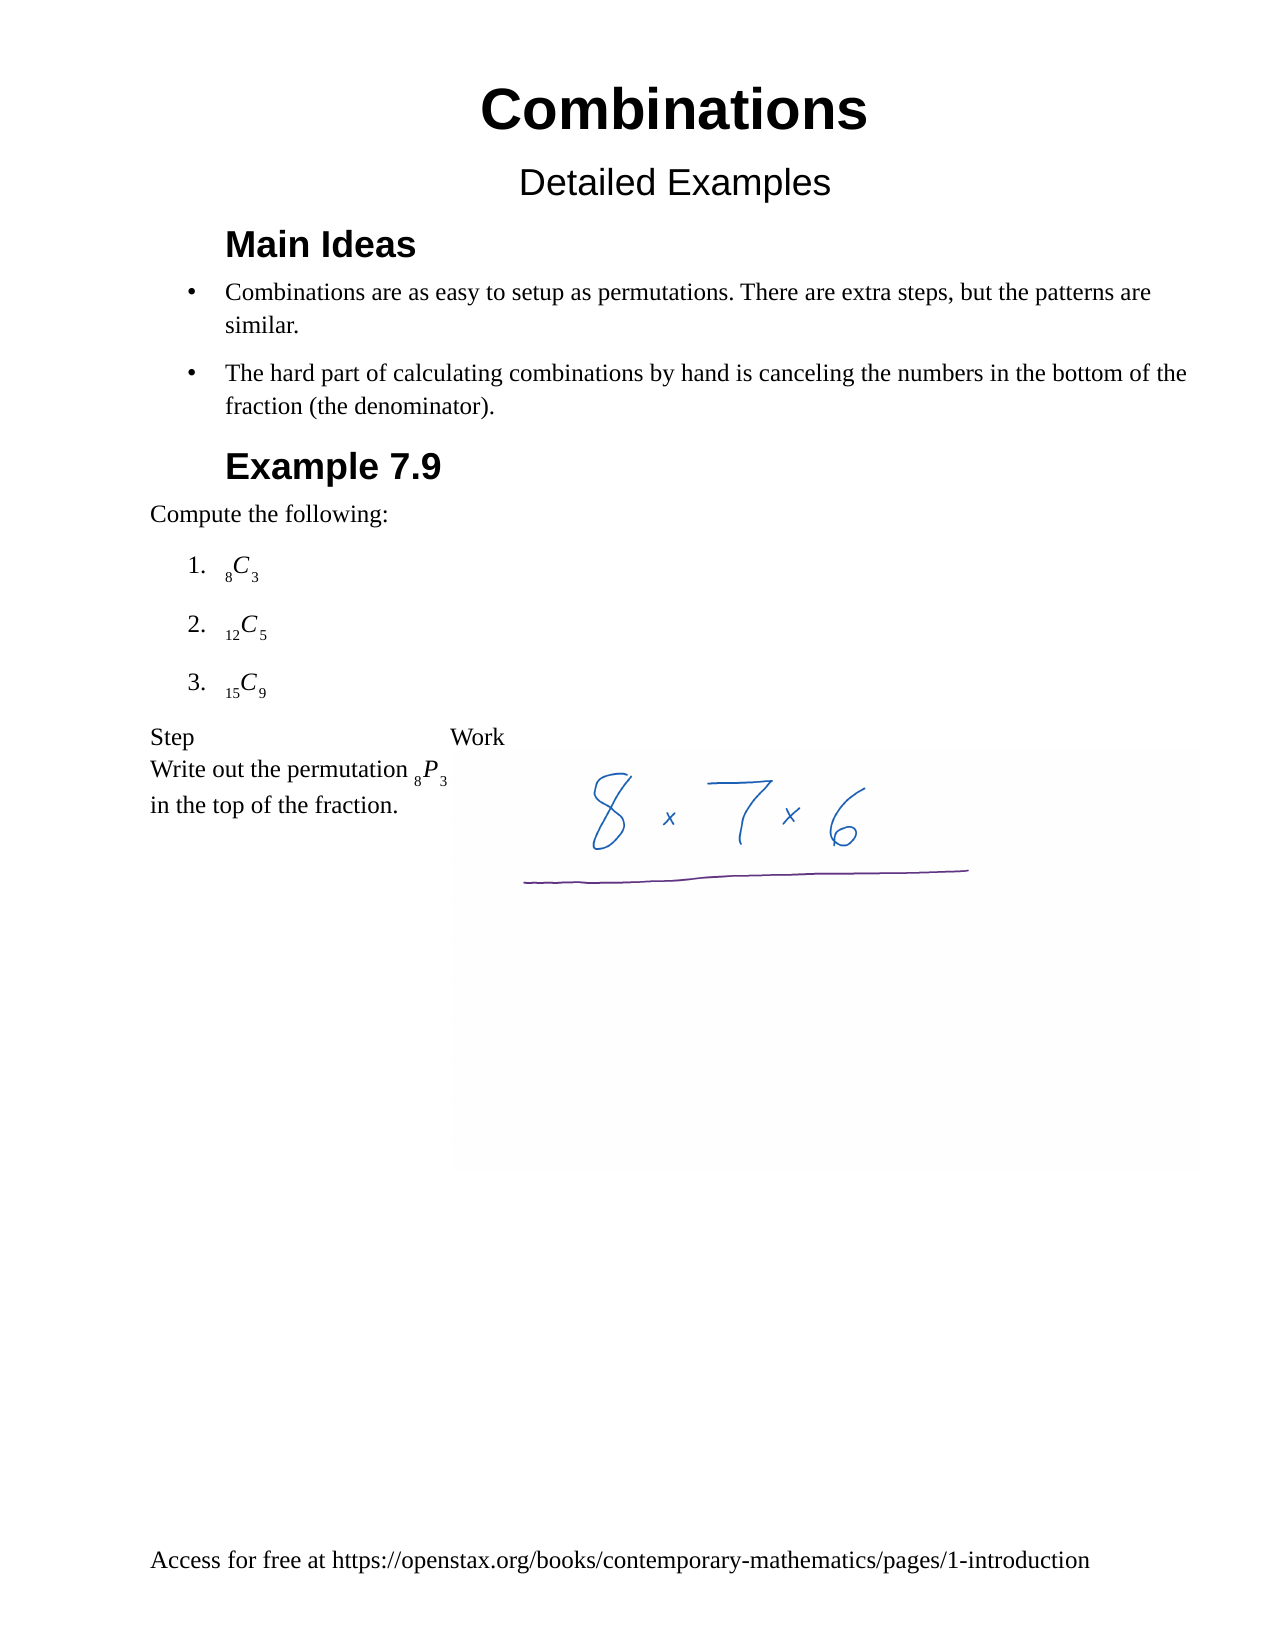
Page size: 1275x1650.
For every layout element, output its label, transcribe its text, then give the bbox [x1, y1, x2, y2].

table_cell Write out the permutation in the top of the fraction. [150, 751, 450, 1172]
picture [450, 750, 1200, 1173]
list Combinations are as easy to setup as permutations. There are extra steps, but the patterns are similar. [187, 277, 1200, 339]
title Combinations [150, 75, 1200, 142]
subtitle Main Ideas [150, 222, 1200, 265]
subtitle Example 7.9 [150, 444, 1200, 487]
list The hard part of calculating combinations by hand is canceling the numbers in the bottom of the fraction (the denominator). [187, 358, 1200, 419]
table_header Work [450, 722, 1200, 750]
text Compute the following: [150, 499, 1200, 528]
subtitle Detailed Examples [150, 160, 1200, 203]
table_header Step [150, 722, 450, 751]
